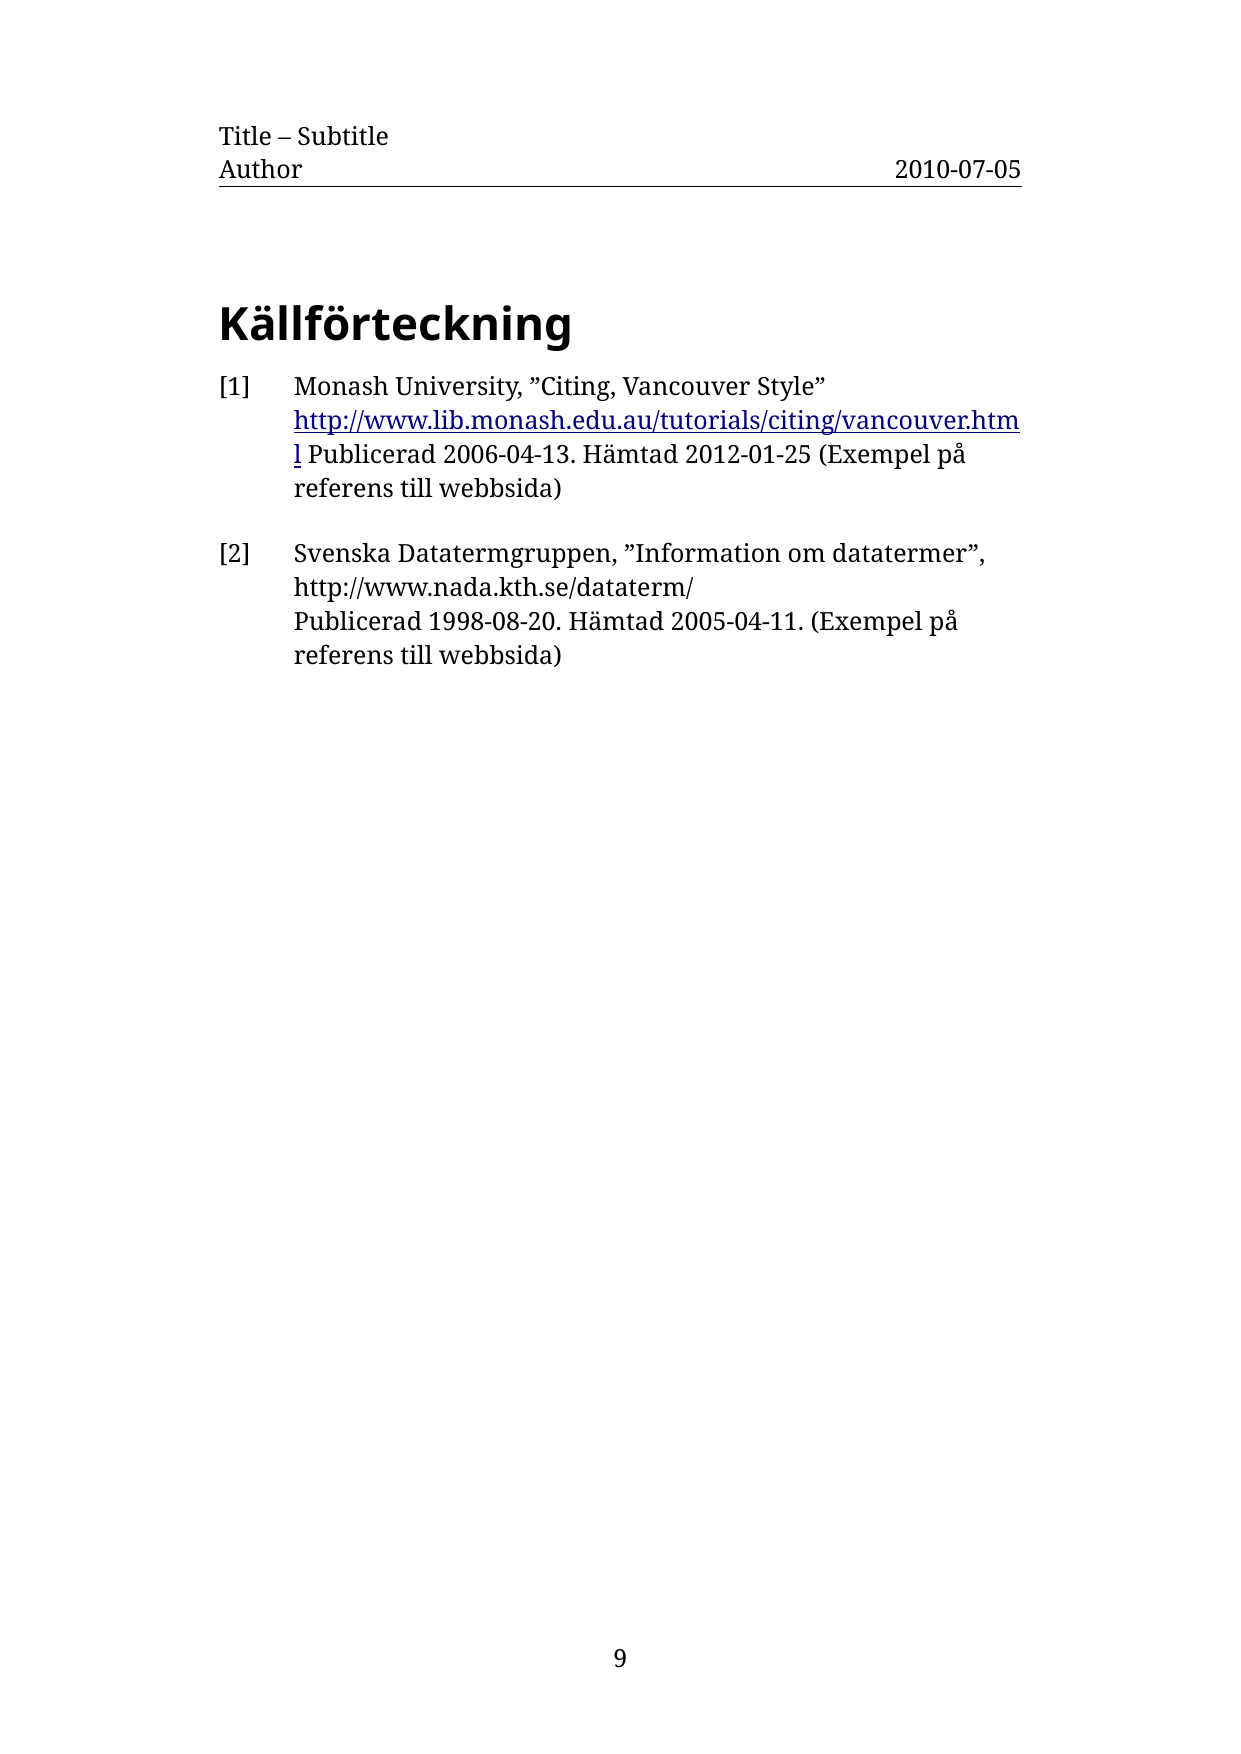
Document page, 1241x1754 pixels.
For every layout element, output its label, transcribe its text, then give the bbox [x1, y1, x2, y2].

subtitle Källförteckning [218, 291, 1022, 353]
list Svenska Datatermgruppen, ”Information om datatermer”, http://www.nada.kth.se/dataterm/ Publicerad 1998-08-20. Hämtad 2005-04-11. (Exempel på referens till webbsida) [218, 536, 1022, 672]
list Monash University, ”Citing, Vancouver Style” http://www.lib.monash.edu.au/tutorials/citing/vancouver.html Publicerad 2006-04-13. Hämtad 2012-01-25 (Exempel på referens till webbsida) [218, 369, 1022, 505]
